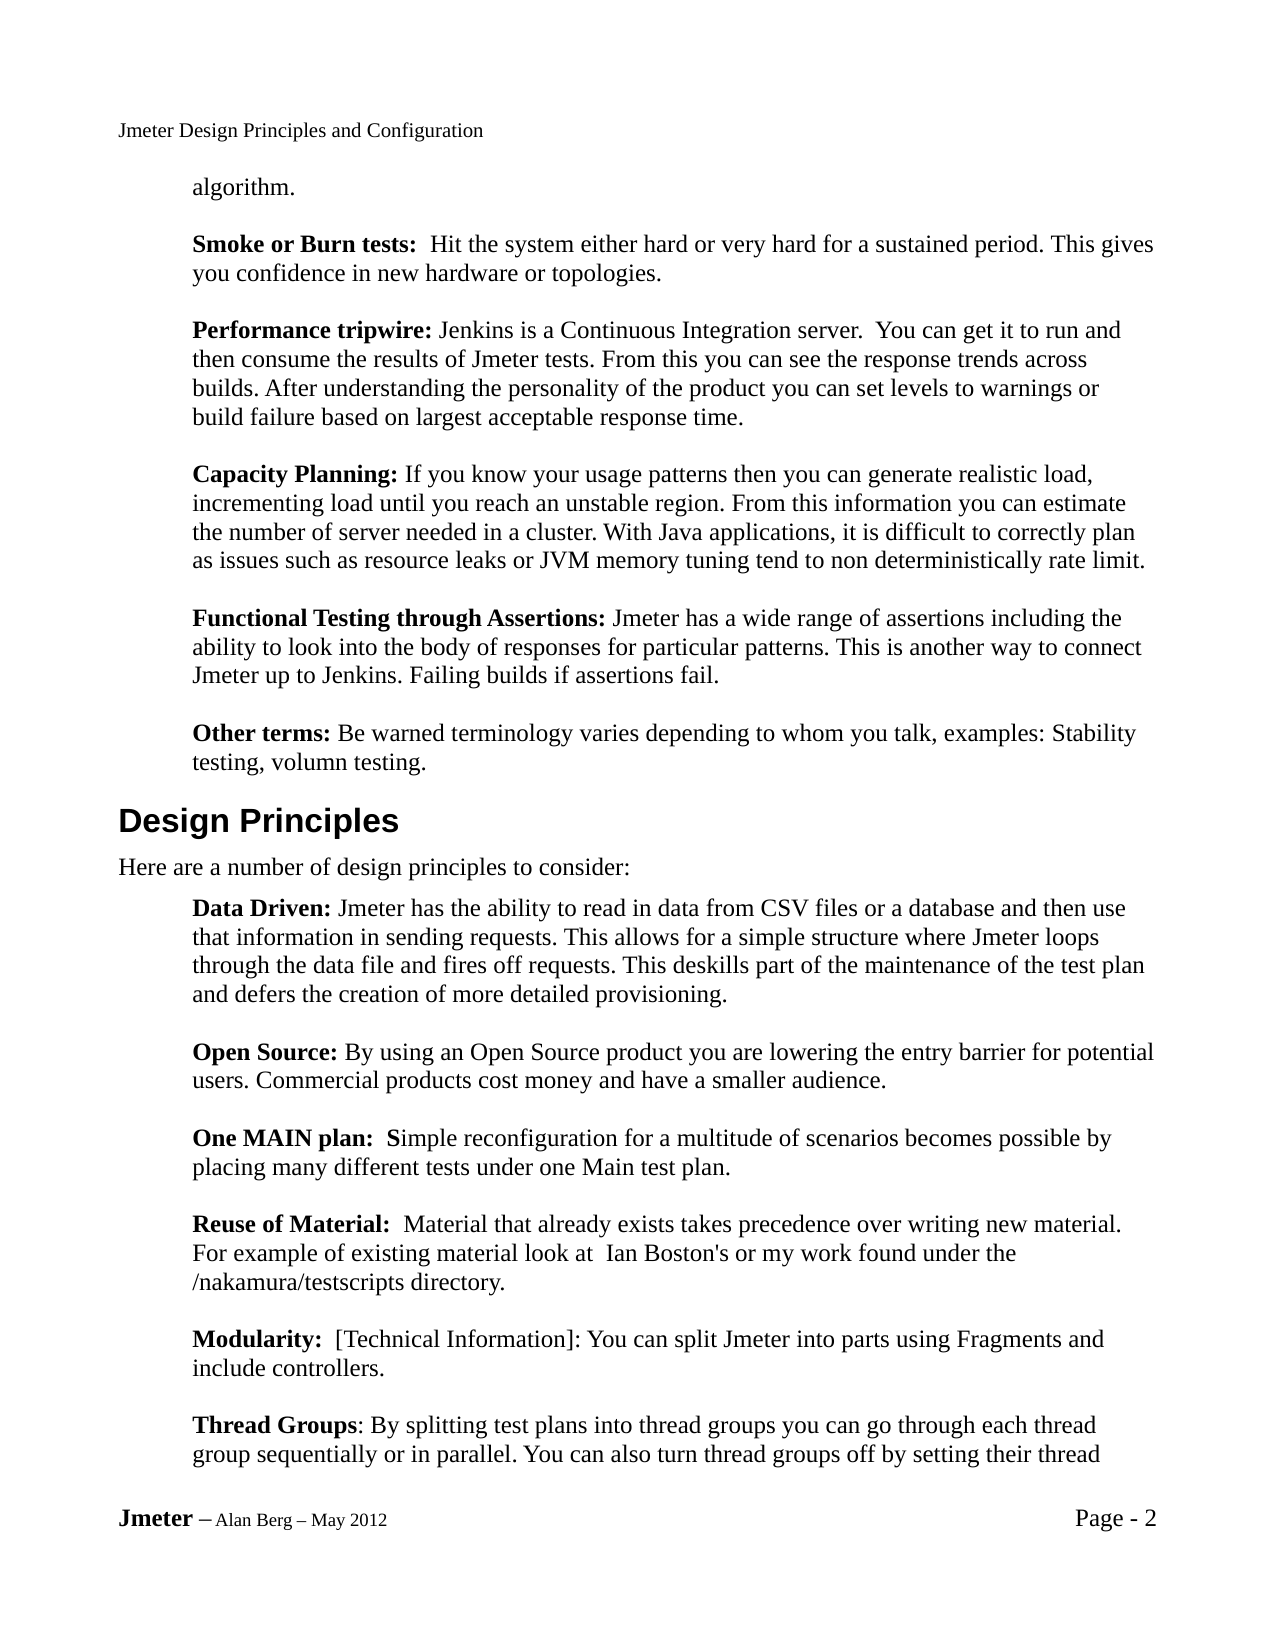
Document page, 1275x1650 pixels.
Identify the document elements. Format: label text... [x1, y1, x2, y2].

text Reuse of Material: Material that already exists takes precedence over writing new material. For example of existing material look at Ian Boston's or my work found under the /nakamura/testscripts directory. [192, 1209, 1157, 1295]
text Other terms: Be warned terminology varies depending to whom you talk, examples: Stability testing, volumn testing. [192, 718, 1157, 775]
text Data Driven: Jmeter has the ability to read in data from CSV files or a database and then use that information in sending requests. This allows for a simple structure where Jmeter loops through the data file and fires off requests. This deskills part of the maintenance of the test plan and defers the creation of more detailed provisioning. [192, 893, 1157, 1008]
text Thread Groups: By splitting test plans into thread groups you can go through each thread group sequentially or in parallel. You can also turn thread groups off by setting their thread [192, 1410, 1157, 1468]
text Functional Testing through Assertions: Jmeter has a wide range of assertions including the ability to look into the body of responses for particular patterns. This is another way to connect Jmeter up to Jenkins. Failing builds if assertions fail. [192, 603, 1157, 689]
text Capacity Planning: If you know your usage patterns then you can generate realistic load, incrementing load until you reach an unstable region. From this information you can estimate the number of server needed in a cluster. With Java applications, it is difficult to correctly plan as issues such as resource leaks or JVM memory tuning tend to non deterministically rate limit. [192, 459, 1157, 574]
subtitle Design Principles [118, 800, 1157, 839]
text Modularity: [Technical Information]: You can split Jmeter into parts using Fragments and include controllers. [192, 1324, 1157, 1382]
text Here are a number of design principles to consider: [118, 852, 1157, 880]
text Smoke or Burn tests: Hit the system either hard or very hard for a sustained period. This gives you confidence in new hardware or topologies. [192, 229, 1157, 287]
text algorithm. [192, 172, 1157, 200]
text Open Source: By using an Open Source product you are lowering the entry barrier for potential users. Commercial products cost money and have a smaller audience. [192, 1037, 1157, 1094]
text One MAIN plan: Simple reconfiguration for a multitude of scenarios becomes possible by placing many different tests under one Main test plan. [192, 1123, 1157, 1180]
text Performance tripwire: Jenkins is a Continuous Integration server. You can get it to run and then consume the results of Jmeter tests. From this you can see the response trends across builds. After understanding the personality of the product you can set levels to warnings or build failure based on largest acceptable response time. [192, 315, 1157, 430]
